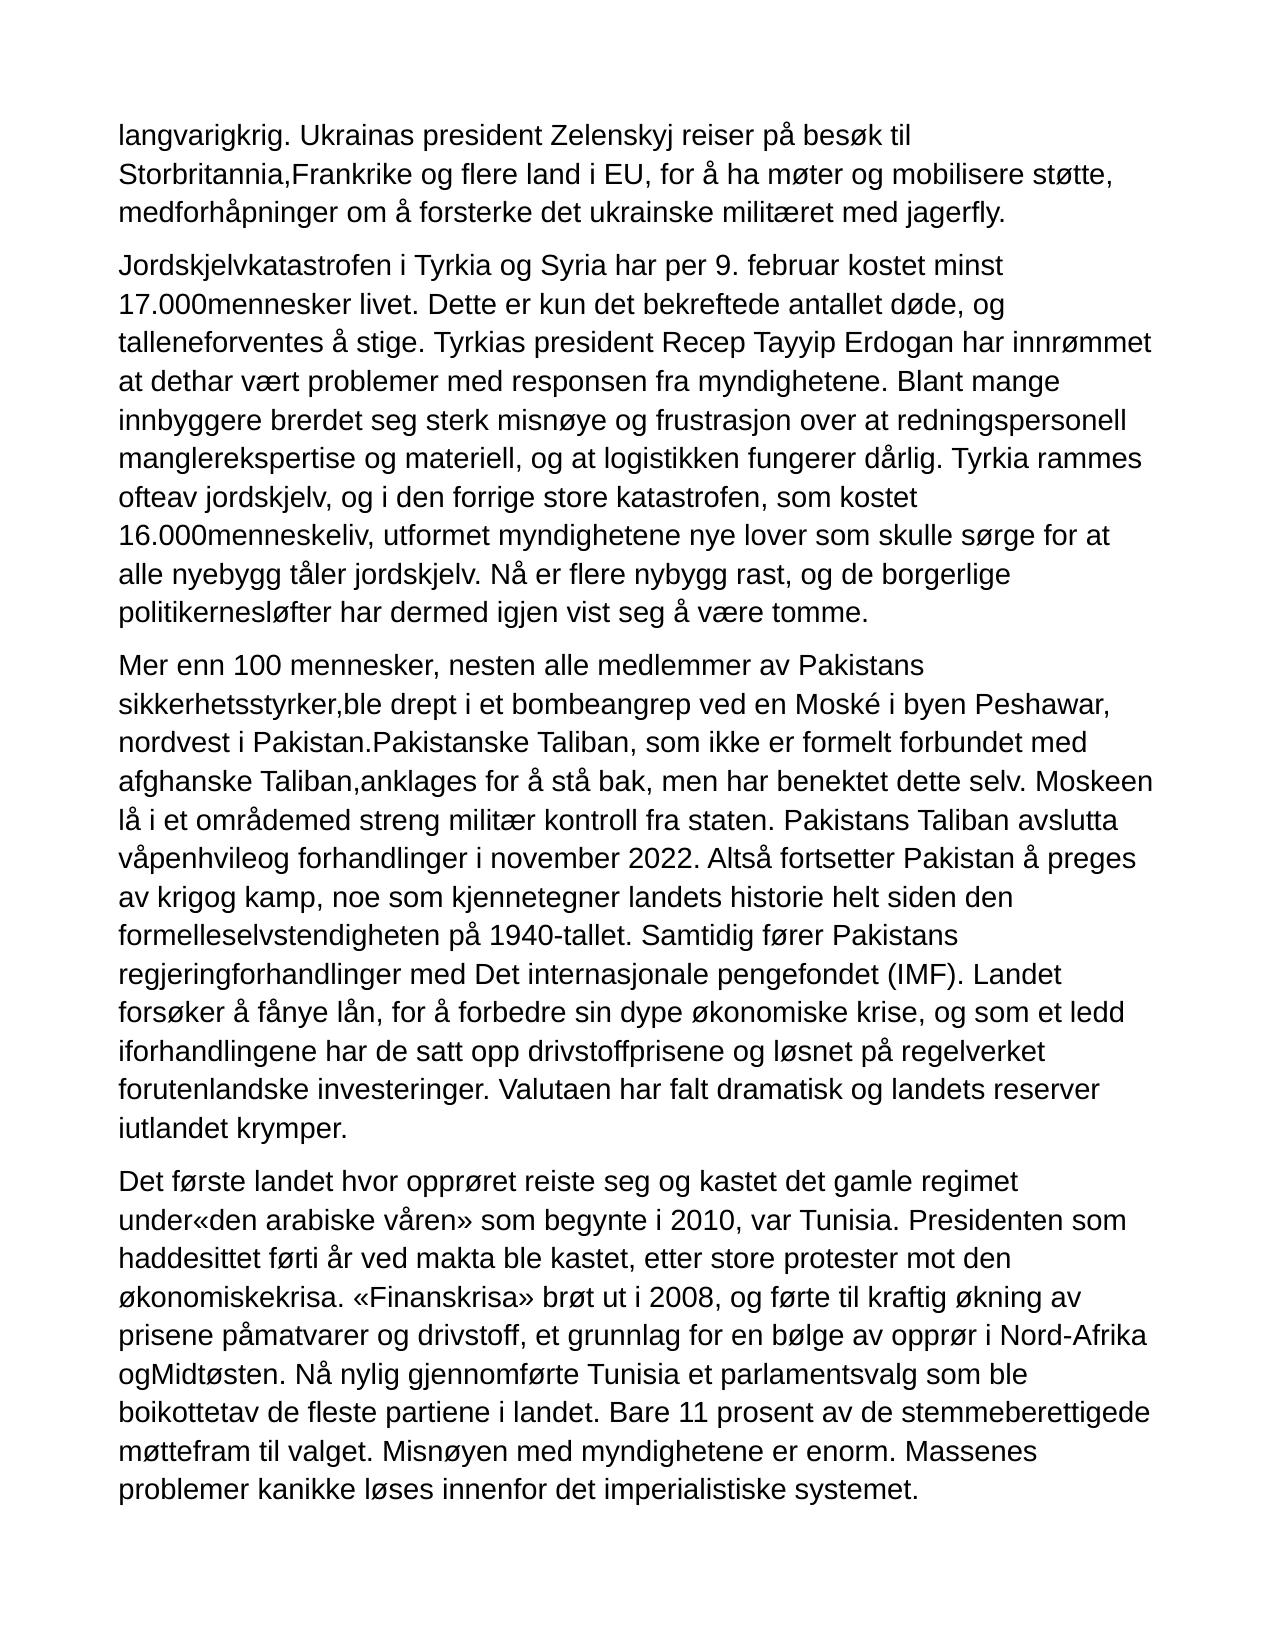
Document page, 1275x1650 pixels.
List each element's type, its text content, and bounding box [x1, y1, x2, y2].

text Det første landet hvor opprøret reiste seg og kastet det gamle regimet under«den arabiske våren» som begynte i 2010, var Tunisia. Presidenten som haddesittet førti år ved makta ble kastet, etter store protester mot den økonomiskekrisa. «Finanskrisa» brøt ut i 2008, og førte til kraftig økning av prisene påmatvarer og drivstoff, et grunnlag for en bølge av opprør i Nord-Afrika ogMidtøsten. Nå nylig gjennomførte Tunisia et parlamentsvalg som ble boikottetav de fleste partiene i landet. Bare 11 prosent av de stemmeberettigede møttefram til valget. Misnøyen med myndighetene er enorm. Massenes problemer kanikke løses innenfor det imperialistiske systemet. [118, 1164, 1157, 1506]
text Jordskjelvkatastrofen i Tyrkia og Syria har per 9. februar kostet minst 17.000mennesker livet. Dette er kun det bekreftede antallet døde, og talleneforventes å stige. Tyrkias president Recep Tayyip Erdogan har innrømmet at dethar vært problemer med responsen fra myndighetene. Blant mange innbyggere brerdet seg sterk misnøye og frustrasjon over at redningspersonell manglerekspertise og materiell, og at logistikken fungerer dårlig. Tyrkia rammes ofteav jordskjelv, og i den forrige store katastrofen, som kostet 16.000menneskeliv, utformet myndighetene nye lover som skulle sørge for at alle nyebygg tåler jordskjelv. Nå er flere nybygg rast, og de borgerlige politikernesløfter har dermed igjen vist seg å være tomme. [118, 248, 1157, 629]
text langvarigkrig. Ukrainas president Zelenskyj reiser på besøk til Storbritannia,Frankrike og flere land i EU, for å ha møter og mobilisere støtte, medforhåpninger om å forsterke det ukrainske militæret med jagerfly. [118, 118, 1157, 229]
text Mer enn 100 mennesker, nesten alle medlemmer av Pakistans sikkerhetsstyrker,ble drept i et bombeangrep ved en Moské i byen Peshawar, nordvest i Pakistan.Pakistanske Taliban, som ikke er formelt forbundet med afghanske Taliban,anklages for å stå bak, men har benektet dette selv. Moskeen lå i et områdemed streng militær kontroll fra staten. Pakistans Taliban avslutta våpenhvileog forhandlinger i november 2022. Altså fortsetter Pakistan å preges av krigog kamp, noe som kjennetegner landets historie helt siden den formelleselvstendigheten på 1940-tallet. Samtidig fører Pakistans regjeringforhandlinger med Det internasjonale pengefondet (IMF). Landet forsøker å fånye lån, for å forbedre sin dype økonomiske krise, og som et ledd iforhandlingene har de satt opp drivstoffprisene og løsnet på regelverket forutenlandske investeringer. Valutaen har falt dramatisk og landets reserver iutlandet krymper. [118, 648, 1157, 1144]
